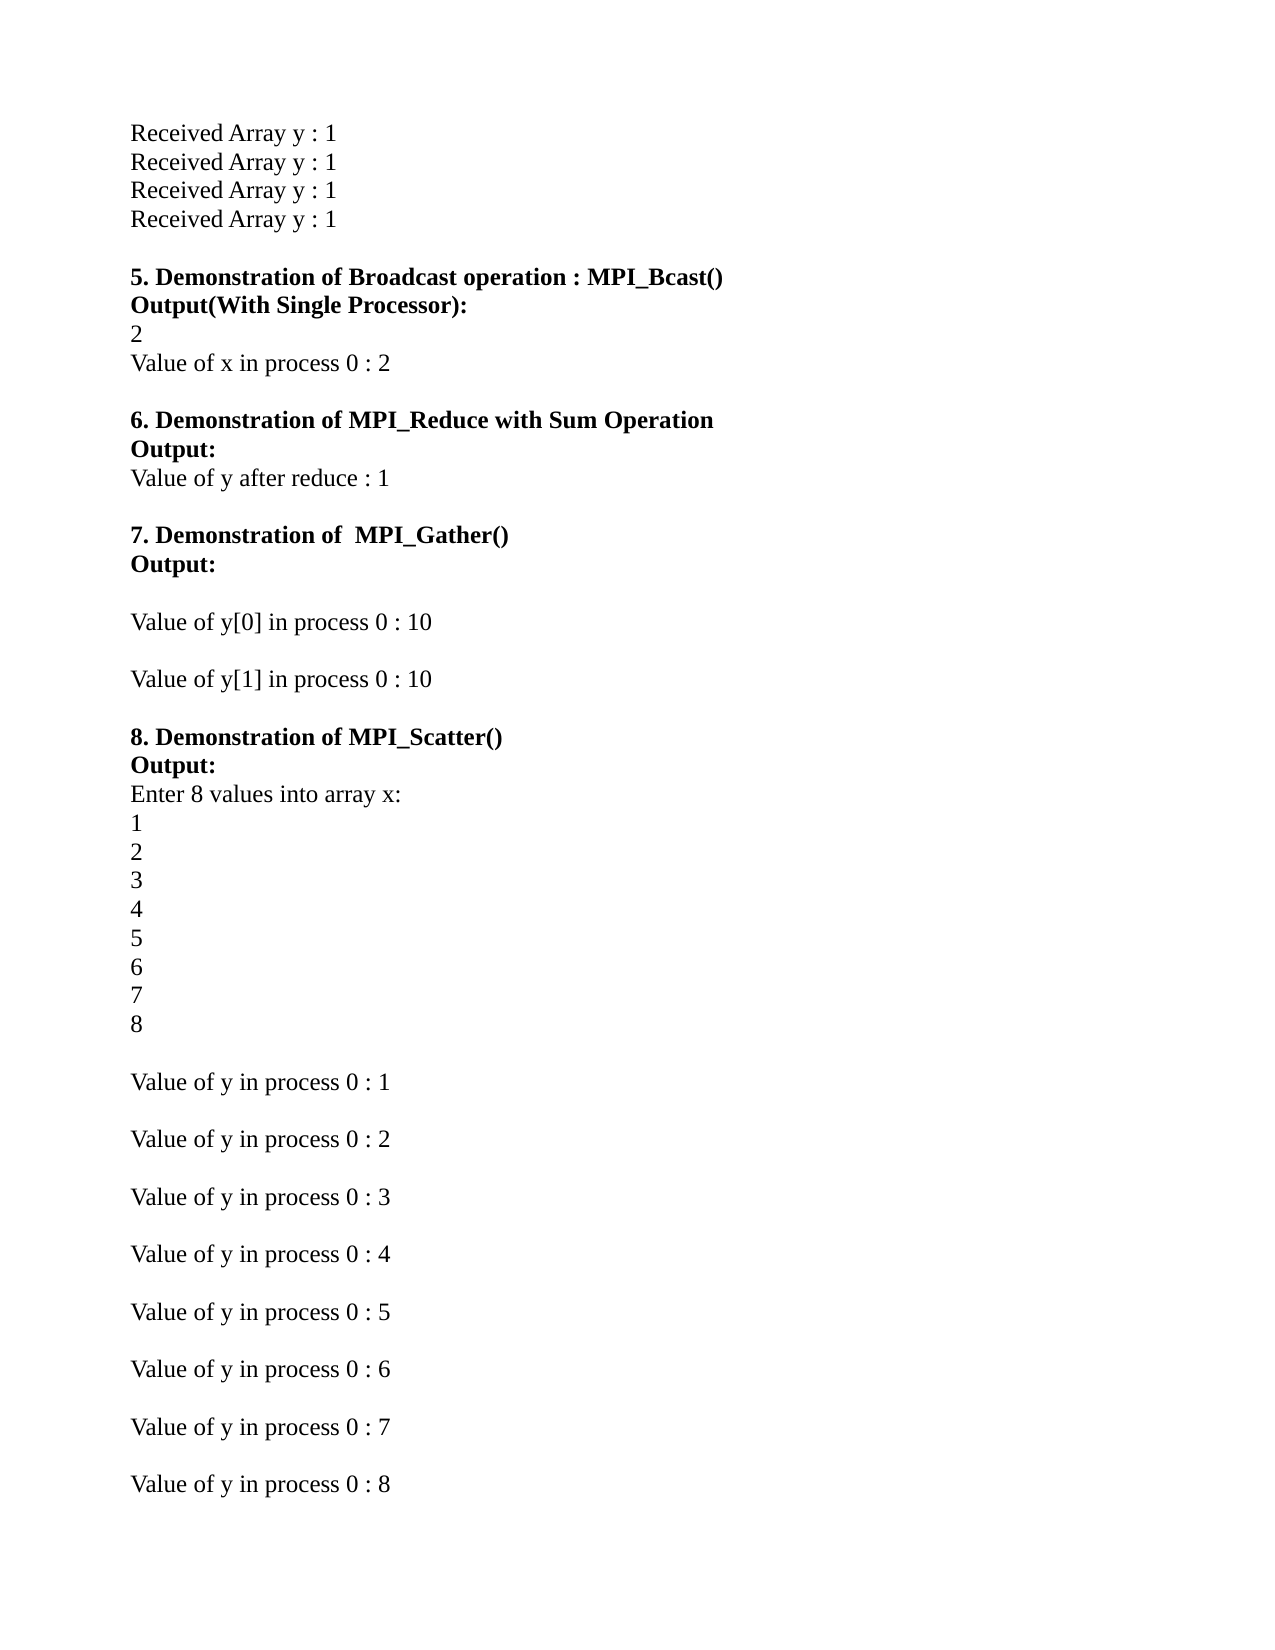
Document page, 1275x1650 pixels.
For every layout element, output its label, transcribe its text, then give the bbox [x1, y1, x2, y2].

text Received Array y : 1 [130, 204, 1157, 233]
text Received Array y : 1 [130, 118, 1157, 147]
text 2 [130, 319, 1157, 348]
text Value of y in process 0 : 7 [130, 1412, 1157, 1441]
text 1 [130, 808, 1157, 837]
text Value of y after reduce : 1 [130, 463, 1157, 492]
text Value of y in process 0 : 5 [130, 1297, 1157, 1326]
text 2 [130, 837, 1157, 866]
text 8. Demonstration of MPI_Scatter() [130, 722, 1157, 751]
text Value of y in process 0 : 3 [130, 1182, 1157, 1211]
text Value of y[1] in process 0 : 10 [130, 664, 1157, 693]
text Output: [130, 751, 1157, 779]
text 4 [130, 894, 1157, 923]
text 7 [130, 981, 1157, 1009]
text Value of y in process 0 : 2 [130, 1124, 1157, 1153]
text Received Array y : 1 [130, 176, 1157, 204]
text Received Array y : 1 [130, 147, 1157, 176]
text Output: [130, 434, 1157, 463]
text Value of y in process 0 : 1 [130, 1067, 1157, 1096]
text Value of x in process 0 : 2 [130, 348, 1157, 377]
text Enter 8 values into array x: [130, 779, 1157, 808]
text Value of y in process 0 : 6 [130, 1354, 1157, 1383]
text 8 [130, 1009, 1157, 1038]
text Output: [130, 549, 1157, 578]
text Output(With Single Processor): [130, 291, 1157, 319]
text 5. Demonstration of Broadcast operation : MPI_Bcast() [130, 262, 1157, 291]
text 6. Demonstration of MPI_Reduce with Sum Operation [130, 406, 1157, 434]
text 3 [130, 866, 1157, 894]
text 7. Demonstration of MPI_Gather() [130, 521, 1157, 549]
text Value of y in process 0 : 4 [130, 1239, 1157, 1268]
text 6 [130, 952, 1157, 981]
text Value of y[0] in process 0 : 10 [130, 607, 1157, 636]
text Value of y in process 0 : 8 [130, 1469, 1157, 1498]
text 5 [130, 923, 1157, 952]
